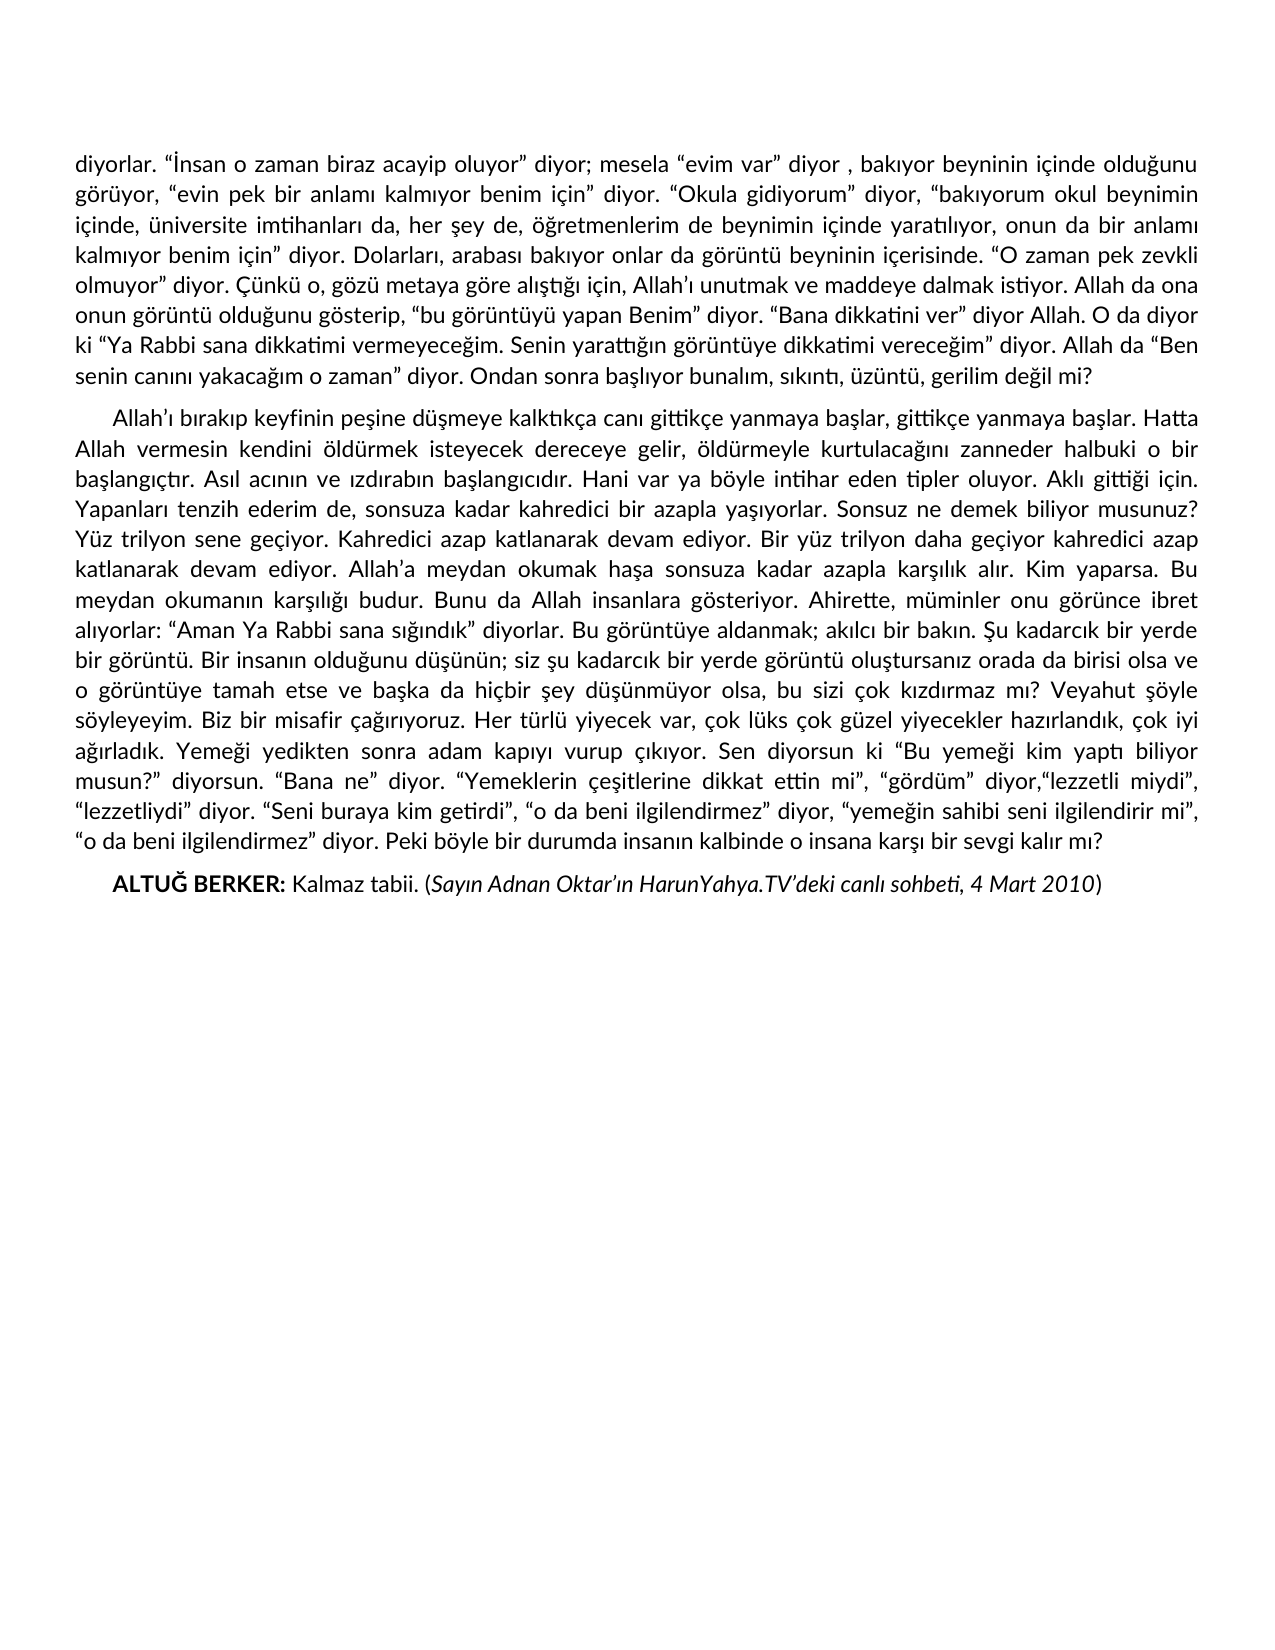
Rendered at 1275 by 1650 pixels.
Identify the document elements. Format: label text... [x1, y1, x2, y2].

text Allah’ı bırakıp keyfinin peşine düşmeye kalktıkça canı gittikçe yanmaya başlar, gittikçe yanmaya başlar. Hatta Allah vermesin kendini öldürmek isteyecek dereceye gelir, öldürmeyle kurtulacağını zanneder halbuki o bir başlangıçtır. Asıl acının ve ızdırabın başlangıcıdır. Hani var ya böyle intihar eden tipler oluyor. Aklı gittiği için. Yapanları tenzih ederim de, sonsuza kadar kahredici bir azapla yaşıyorlar. Sonsuz ne demek biliyor musunuz? Yüz trilyon sene geçiyor. Kahredici azap katlanarak devam ediyor. Bir yüz trilyon daha geçiyor kahredici azap katlanarak devam ediyor. Allah’a meydan okumak haşa sonsuza kadar azapla karşılık alır. Kim yaparsa. Bu meydan okumanın karşılığı budur. Bunu da Allah insanlara gösteriyor. Ahirette, müminler onu görünce ibret alıyorlar: “Aman Ya Rabbi sana sığındık” diyorlar. Bu görüntüye aldanmak; akılcı bir bakın. Şu kadarcık bir yerde bir görüntü. Bir insanın olduğunu düşünün; siz şu kadarcık bir yerde görüntü oluştursanız orada da birisi olsa ve o görüntüye tamah etse ve başka da hiçbir şey düşünmüyor olsa, bu sizi çok kızdırmaz mı? Veyahut şöyle söyleyeyim. Biz bir misafir çağırıyoruz. Her türlü yiyecek var, çok lüks çok güzel yiyecekler hazırlandık, çok iyi ağırladık. Yemeği yedikten sonra adam kapıyı vurup çıkıyor. Sen diyorsun ki “Bu yemeği kim yaptı biliyor musun?” diyorsun. “Bana ne” diyor. “Yemeklerin çeşitlerine dikkat ettin mi”, “gördüm” diyor,“lezzetli miydi”, “lezzetliydi” diyor. “Seni buraya kim getirdi”, “o da beni ilgilendirmez” diyor, “yemeğin sahibi seni ilgilendirir mi”, “o da beni ilgilendirmez” diyor. Peki böyle bir durumda insanın kalbinde o insana karşı bir sevgi kalır mı? [75, 404, 1200, 854]
text ALTUĞ BERKER: Kalmaz tabii. (Sayın Adnan Oktar’ın HarunYahya.TV’deki canlı sohbeti, 4 Mart 2010) [75, 870, 1200, 897]
text diyorlar. “İnsan o zaman biraz acayip oluyor” diyor; mesela “evim var” diyor , bakıyor beyninin içinde olduğunu görüyor, “evin pek bir anlamı kalmıyor benim için” diyor. “Okula gidiyorum” diyor, “bakıyorum okul beynimin içinde, üniversite imtihanları da, her şey de, öğretmenlerim de beynimin içinde yaratılıyor, onun da bir anlamı kalmıyor benim için” diyor. Dolarları, arabası bakıyor onlar da görüntü beyninin içerisinde. “O zaman pek zevkli olmuyor” diyor. Çünkü o, gözü metaya göre alıştığı için, Allah’ı unutmak ve maddeye dalmak istiyor. Allah da ona onun görüntü olduğunu gösterip, “bu görüntüyü yapan Benim” diyor. “Bana dikkatini ver” diyor Allah. O da diyor ki “Ya Rabbi sana dikkatimi vermeyeceğim. Senin yarattığın görüntüye dikkatimi vereceğim” diyor. Allah da “Ben senin canını yakacağım o zaman” diyor. Ondan sonra başlıyor bunalım, sıkıntı, üzüntü, gerilim değil mi? [75, 150, 1200, 389]
